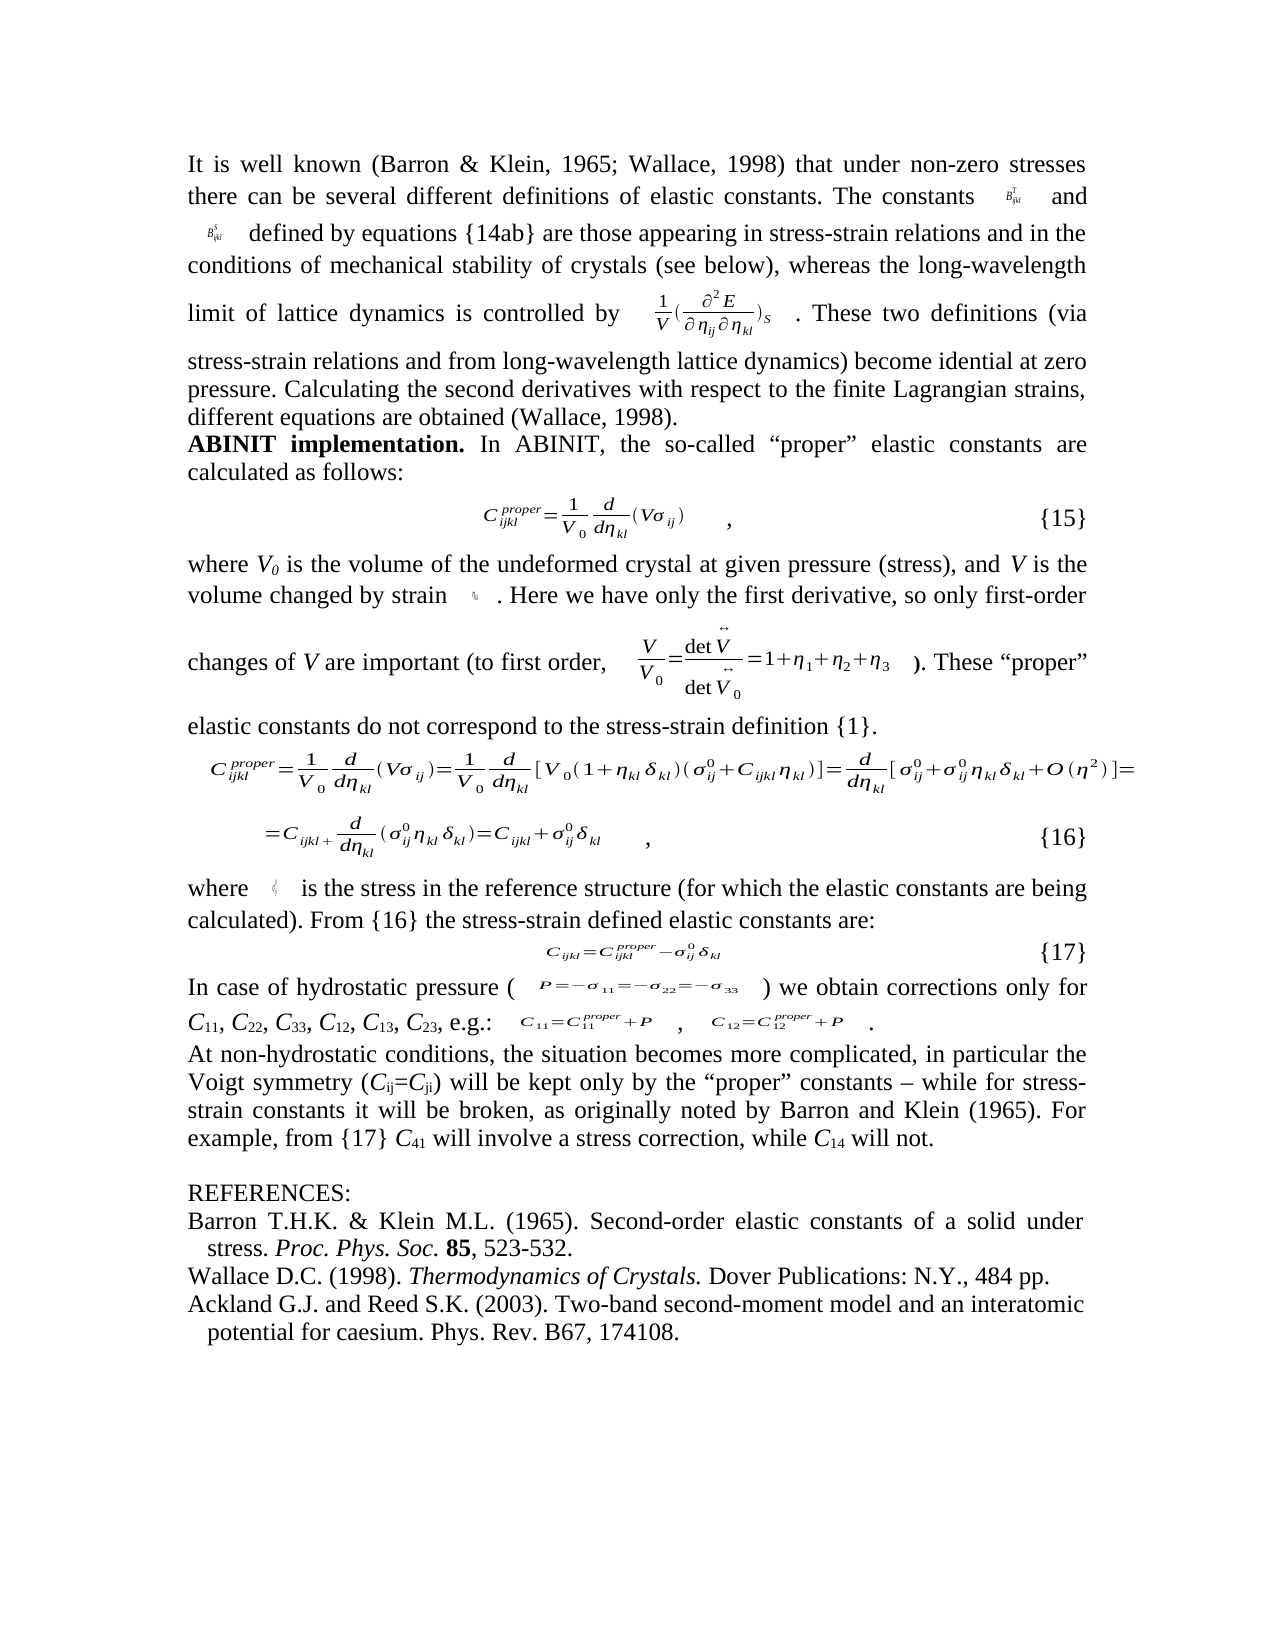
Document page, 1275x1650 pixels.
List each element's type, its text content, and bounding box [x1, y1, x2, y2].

text , {15} [187, 486, 1087, 550]
text {17} [187, 934, 1087, 971]
text In case of hydrostatic pressure () we obtain corrections only for C11, C22, C33, C12, C13, C23, e.g.: , . [187, 971, 1087, 1041]
text ABINIT implementation. In ABINIT, the so-called “proper” elastic constants are calculated as follows: [187, 431, 1087, 486]
text At non-hydrostatic conditions, the situation becomes more complicated, in particular the Voigt symmetry (Cij=Cji) will be kept only by the “proper” constants – while for stress-strain constants it will be broken, as originally noted by Barron and Klein (1965). For example, from {17} C41 will involve a stress correction, while C14 will not. [187, 1041, 1087, 1151]
text where is the stress in the reference structure (for which the elastic constants are being calculated). From {16} the stress-strain defined elastic constants are: [187, 869, 1087, 934]
text Ackland G.J. and Reed S.K. (2003). Two-band second-moment model and an interatomic potential for caesium. Phys. Rev. B67, 174108. [187, 1290, 1087, 1345]
subtitle It is well known (Barron & Klein, 1965; Wallace, 1998) that under non-zero stresses there can be several different definitions of elastic constants. The constants and defined by equations {14ab} are those appearing in stress-strain relations and in the conditions of mechanical stability of crystals (see below), whereas the long-wavelength limit of lattice dynamics is controlled by . These two definitions (via stress-strain relations and from long-wavelength lattice dynamics) become idential at zero pressure. Calculating the second derivatives with respect to the finite Lagrangian strains, different equations are obtained (Wallace, 1998). [187, 150, 1087, 431]
text , {16} [187, 804, 1087, 869]
text Barron T.H.K. & Klein M.L. (1965). Second-order elastic constants of a solid under stress. Proc. Phys. Soc. 85, 523-532. [187, 1207, 1084, 1262]
text where V0 is the volume of the undeformed crystal at given pressure (stress), and V is the volume changed by strain . Here we have only the first derivative, so only first-order changes of V are important (to first order, ). These “proper” elastic constants do not correspond to the stress-strain definition {1}. [187, 550, 1087, 740]
text REFERENCES: [187, 1179, 1087, 1207]
text Wallace D.C. (1998). Thermodynamics of Crystals. Dover Publications: N.Y., 484 pp. [187, 1262, 1084, 1290]
